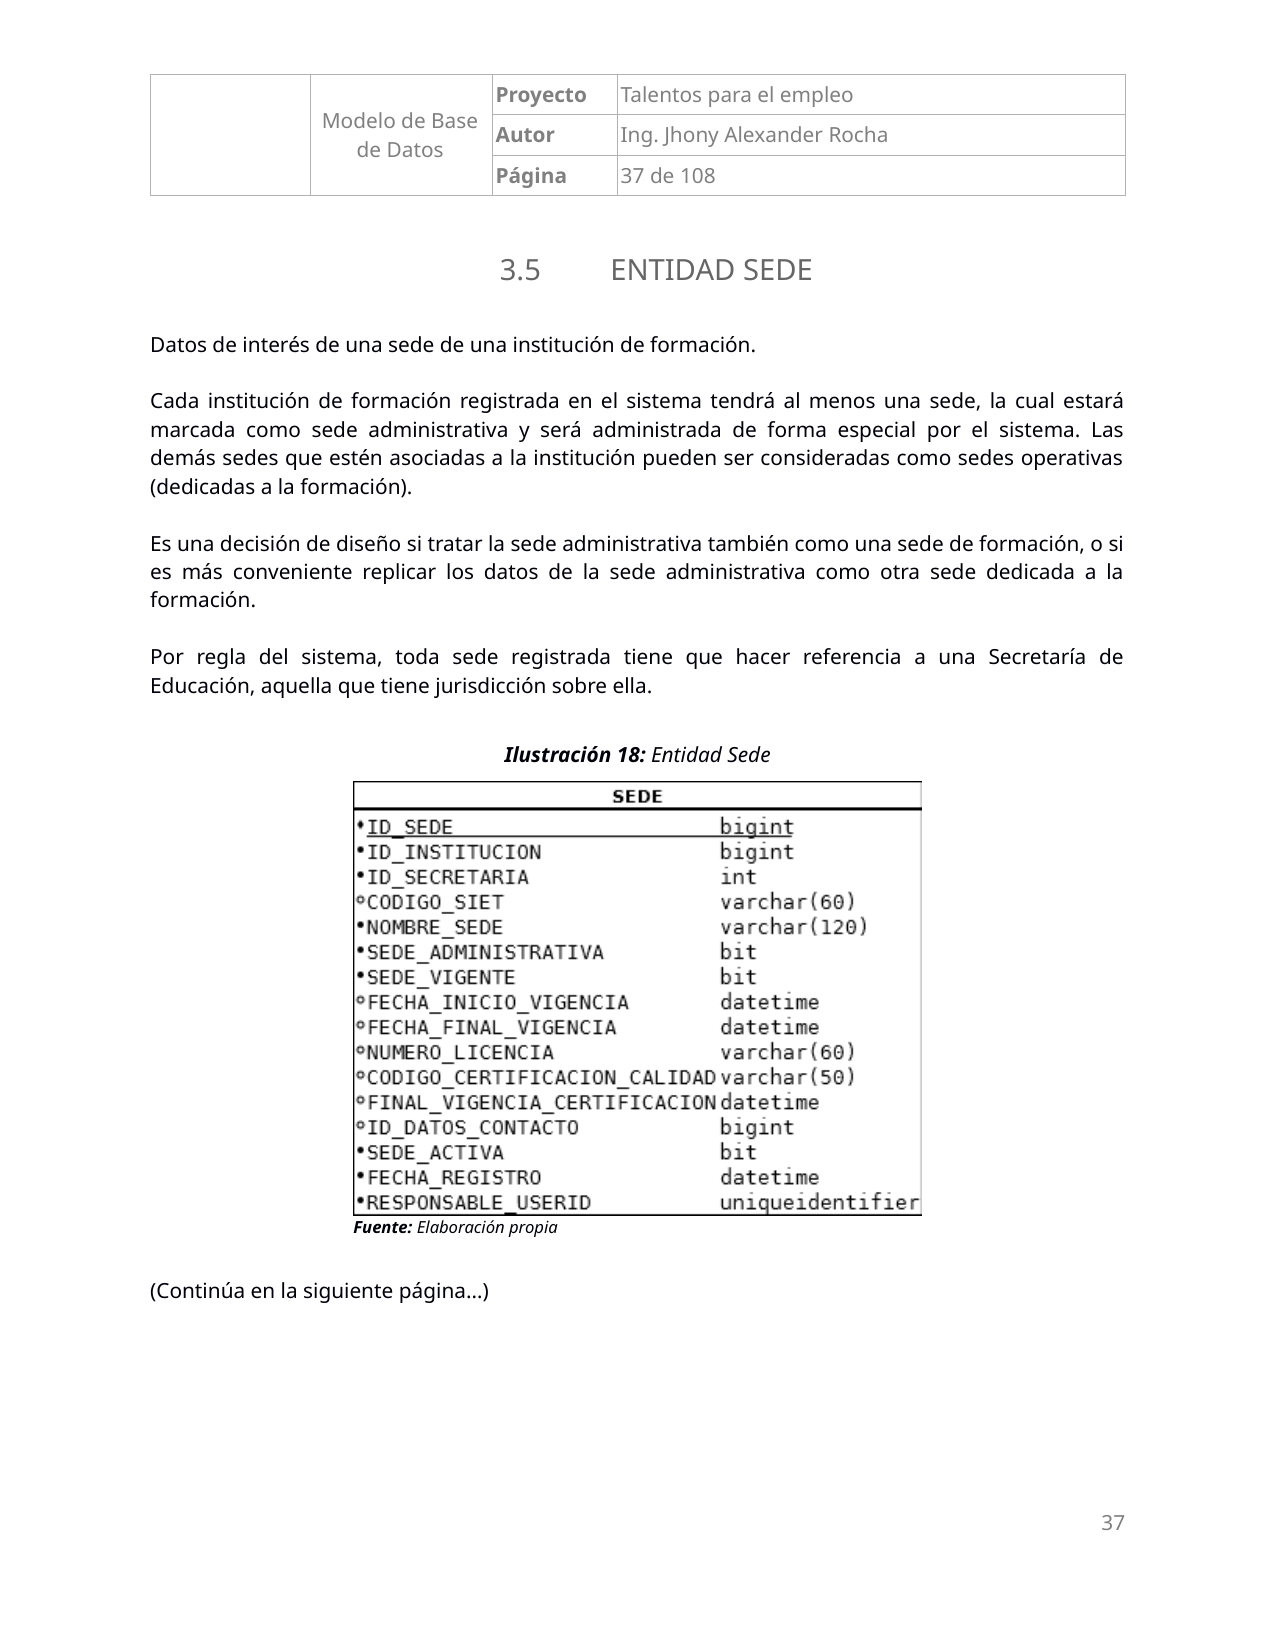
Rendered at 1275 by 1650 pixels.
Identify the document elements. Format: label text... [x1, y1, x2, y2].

text Cada institución de formación registrada en el sistema tendrá al menos una sede, la cual estará marcada como sede administrativa y será administrada de forma especial por el sistema. Las demás sedes que estén asociadas a la institución pueden ser consideradas como sedes operativas (dedicadas a la formación). [150, 387, 1125, 500]
text Datos de interés de una sede de una institución de formación. [150, 330, 1125, 358]
text Por regla del sistema, toda sede registrada tiene que hacer referencia a una Secretaría de Educación, aquella que tiene jurisdicción sobre ella. [150, 642, 1125, 699]
text Es una decisión de diseño si tratar la sede administrativa también como una sede de formación, o si es más conveniente replicar los datos de la sede administrativa como otra sede dedicada a la formación. [150, 529, 1125, 614]
subtitle Entidad Sede [179, 249, 1125, 289]
text (Continúa en la siguiente página…) [150, 1276, 1125, 1304]
text Ilustración 18: Entidad Sede [353, 740, 922, 781]
picture [353, 781, 922, 1216]
text Fuente: Elaboración propia [353, 1216, 922, 1238]
